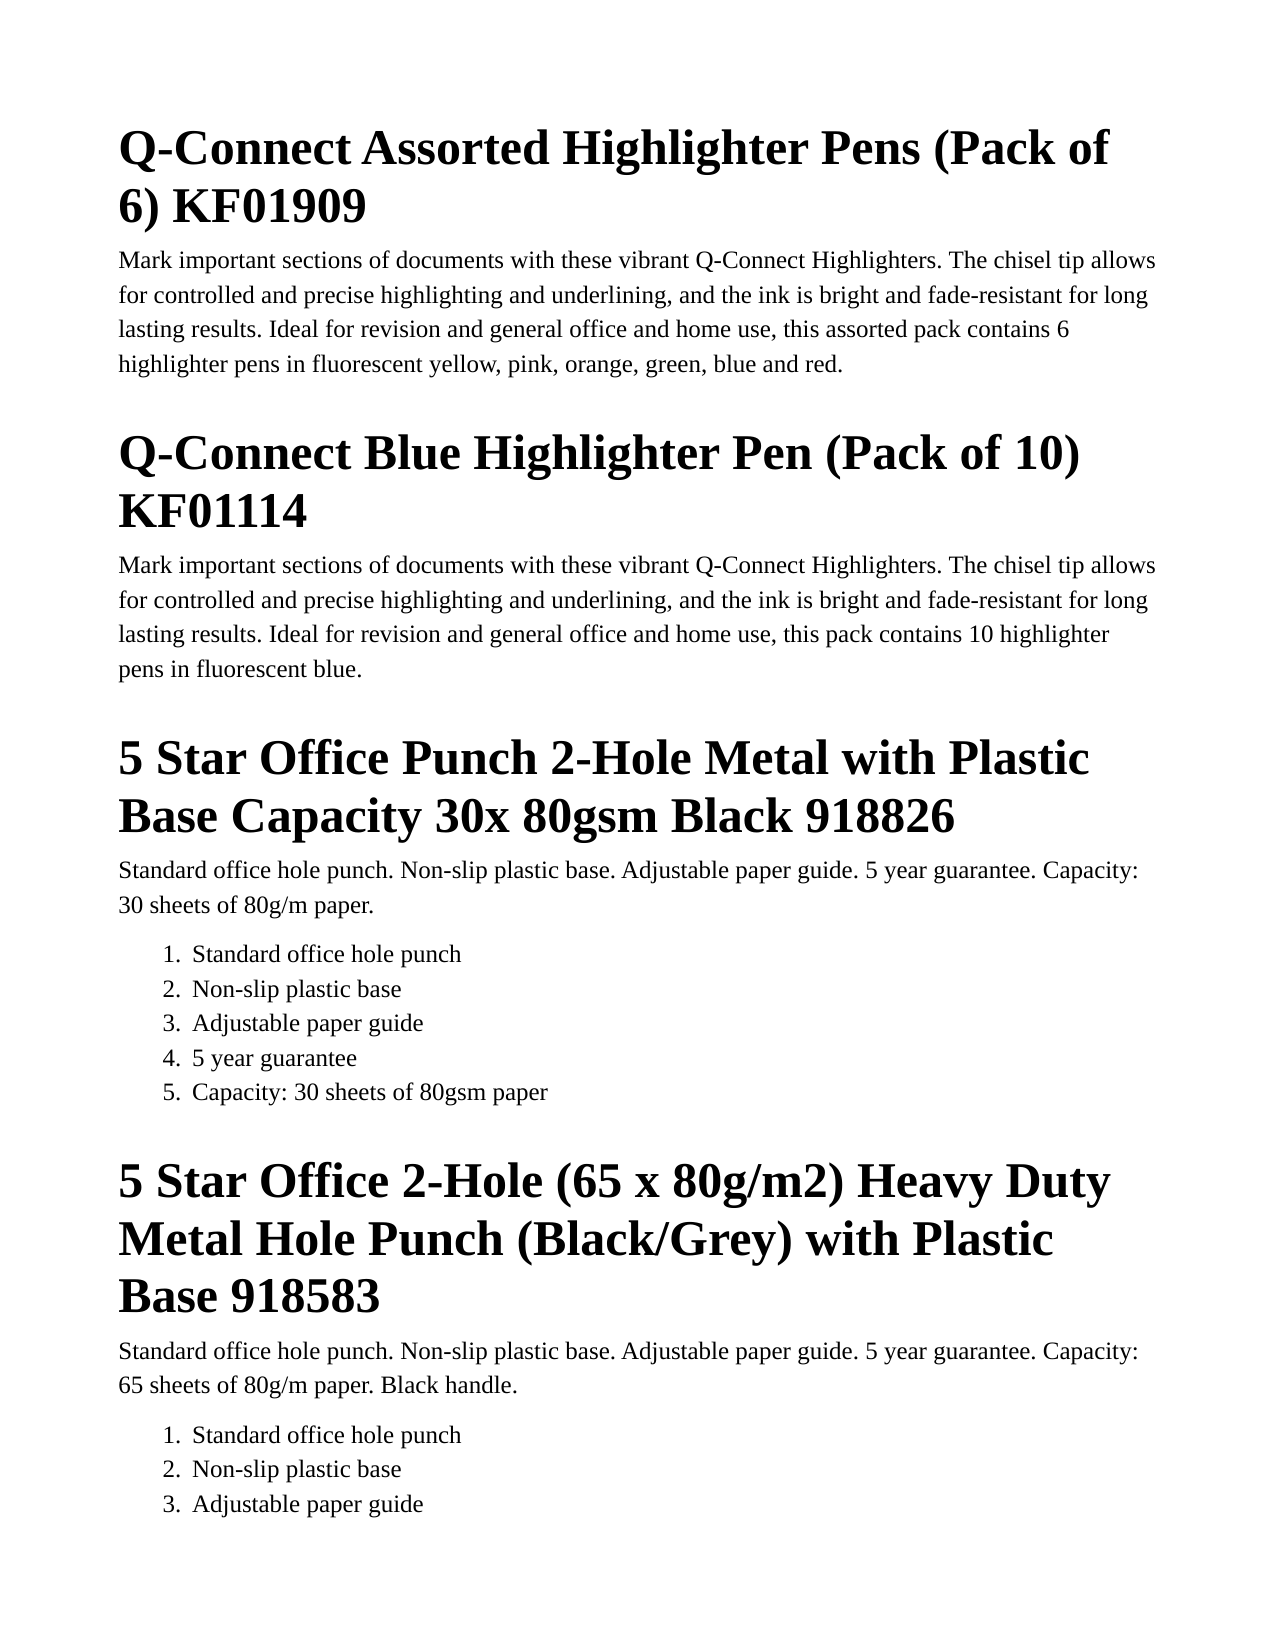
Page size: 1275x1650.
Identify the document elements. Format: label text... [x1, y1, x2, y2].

list Capacity: 30 sheets of 80gsm paper [162, 1077, 1157, 1106]
subtitle 5 Star Office Punch 2-Hole Metal with Plastic Base Capacity 30x 80gsm Black 918826 [118, 728, 1157, 843]
text Mark important sections of documents with these vibrant Q-Connect Highlighters. The chisel tip allows for controlled and precise highlighting and underlining, and the ink is bright and fade-resistant for long lasting results. Ideal for revision and general office and home use, this pack contains 10 highlighter pens in fluorescent blue. [118, 551, 1157, 683]
text Mark important sections of documents with these vibrant Q-Connect Highlighters. The chisel tip allows for controlled and precise highlighting and underlining, and the ink is bright and fade-resistant for long lasting results. Ideal for revision and general office and home use, this assorted pack contains 6 highlighter pens in fluorescent yellow, pink, orange, green, blue and red. [118, 246, 1157, 378]
list 5 year guarantee [162, 1043, 1157, 1071]
list Standard office hole punch [162, 1420, 1157, 1448]
subtitle Q-Connect Assorted Highlighter Pens (Pack of 6) KF01909 [118, 118, 1157, 233]
subtitle Q-Connect Blue Highlighter Pen (Pack of 10) KF01114 [118, 423, 1157, 538]
list Adjustable paper guide [162, 1008, 1157, 1037]
text Standard office hole punch. Non-slip plastic base. Adjustable paper guide. 5 year guarantee. Capacity: 65 sheets of 80g/m paper. Black handle. [118, 1336, 1157, 1399]
list Non-slip plastic base [162, 974, 1157, 1002]
list Adjustable paper guide [162, 1489, 1157, 1517]
list Non-slip plastic base [162, 1454, 1157, 1483]
subtitle 5 Star Office 2-Hole (65 x 80g/m2) Heavy Duty Metal Hole Punch (Black/Grey) with Plastic Base 918583 [118, 1151, 1157, 1324]
list Standard office hole punch [162, 939, 1157, 968]
text Standard office hole punch. Non-slip plastic base. Adjustable paper guide. 5 year guarantee. Capacity: 30 sheets of 80g/m paper. [118, 856, 1157, 919]
